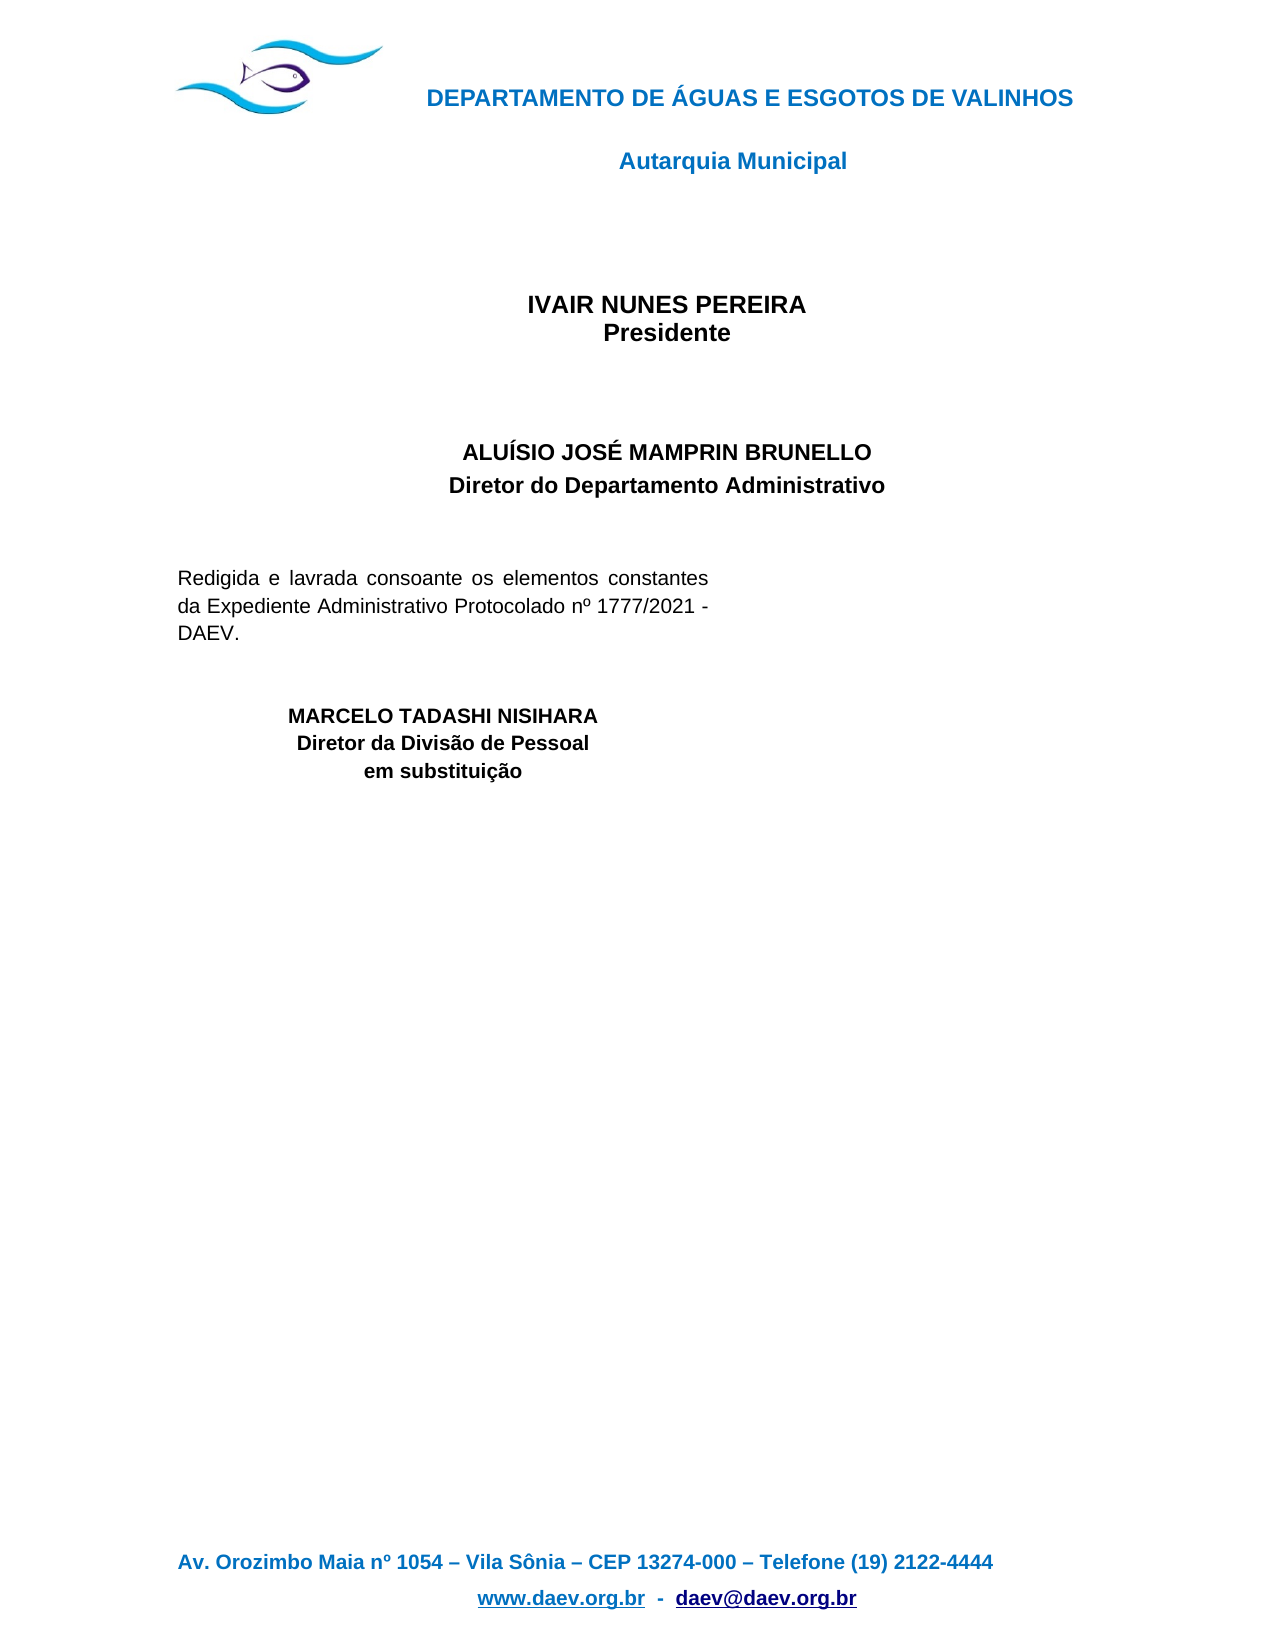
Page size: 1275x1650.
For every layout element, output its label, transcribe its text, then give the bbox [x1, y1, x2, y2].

text MARCELO TADASHI NISIHARA [177, 704, 709, 728]
text Diretor da Divisão de Pessoal [177, 731, 709, 755]
text Diretor do Departamento Administrativo [177, 467, 1157, 500]
text em substituição [177, 759, 709, 783]
text IVAIR NUNES PEREIRA [177, 290, 1157, 318]
text Presidente [177, 318, 1157, 347]
text Redigida e lavrada consoante os elementos constantes da Expediente Administrativo Protocolado nº 1777/2021 - DAEV. [177, 566, 709, 645]
text ALUÍSIO JOSÉ MAMPRIN BRUNELLO [177, 433, 1157, 467]
